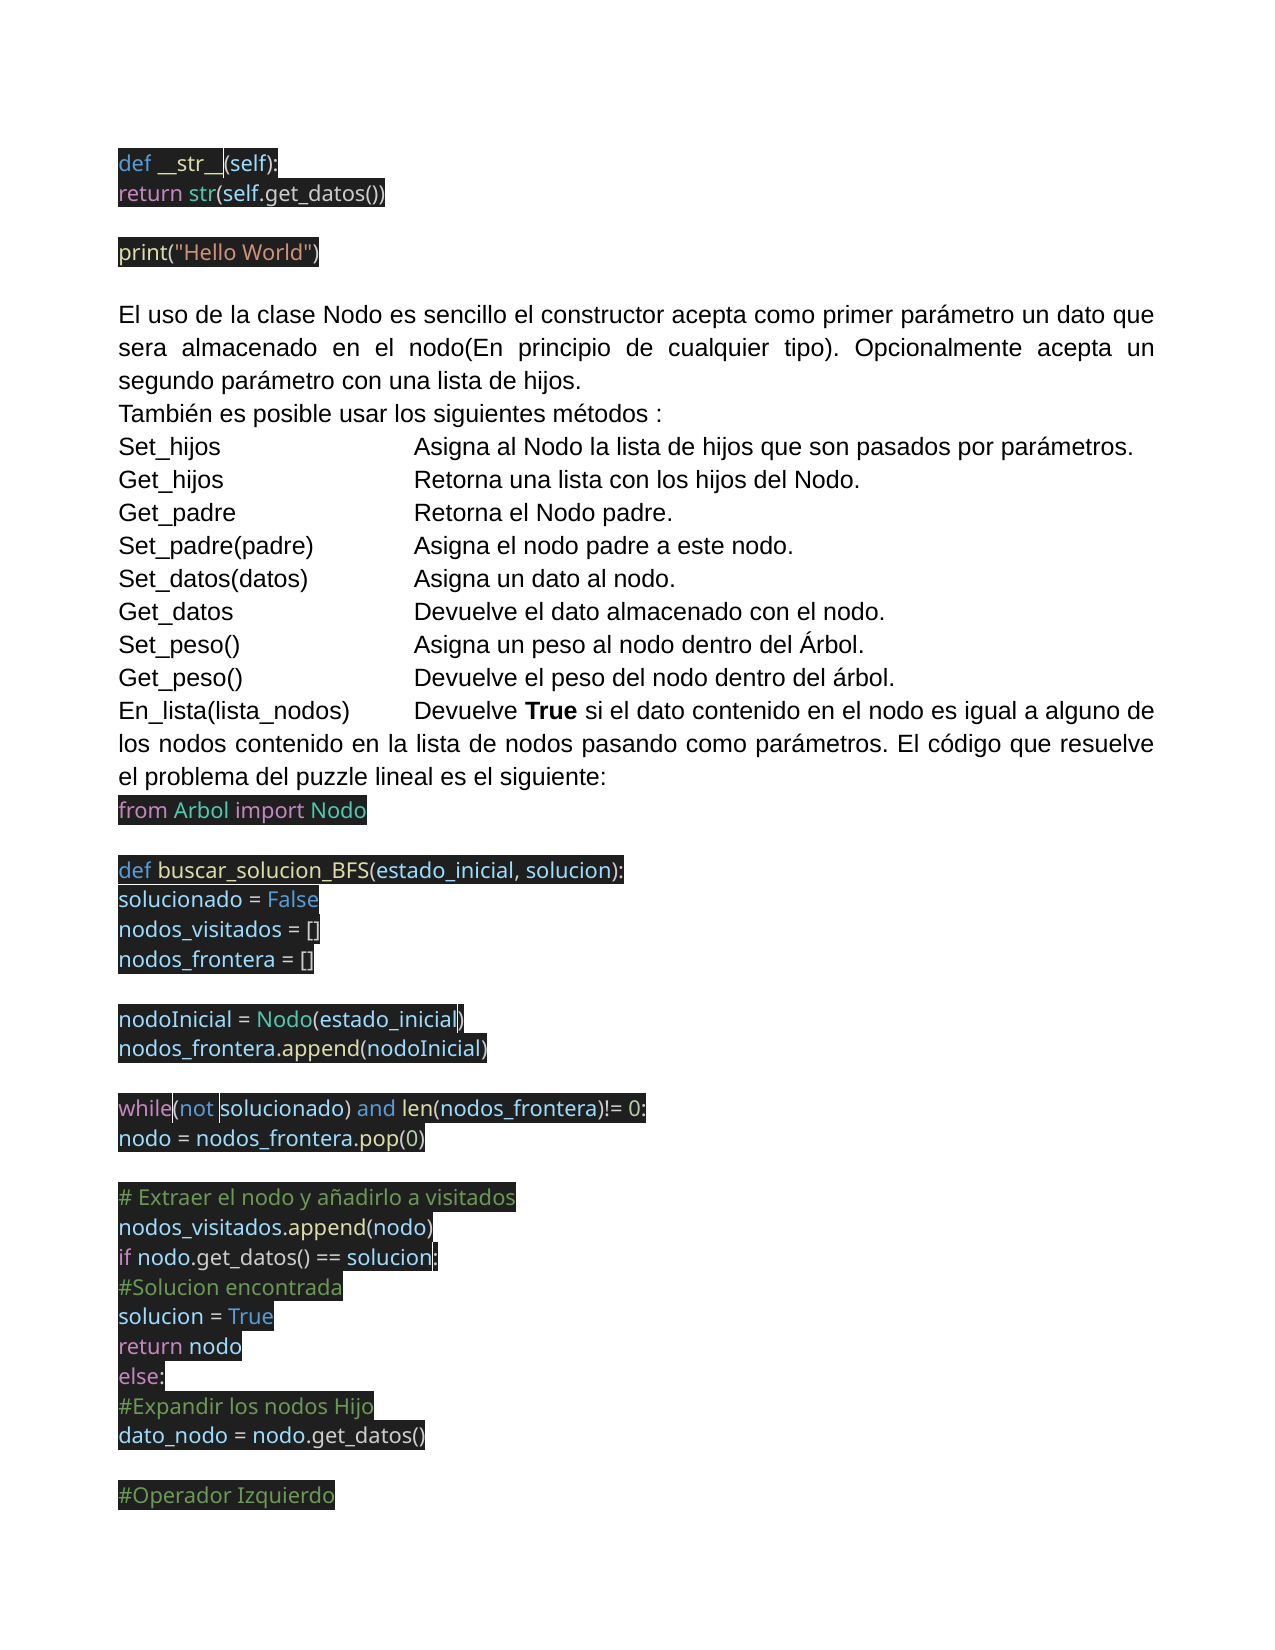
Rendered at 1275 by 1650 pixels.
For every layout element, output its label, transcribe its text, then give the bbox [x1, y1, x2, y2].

text # Extraer el nodo y añadirlo a visitados [118, 1182, 1157, 1212]
text Set_peso() Asigna un peso al nodo dentro del Árbol. [118, 630, 1157, 659]
text #Expandir los nodos Hijo [118, 1391, 1157, 1420]
text Get_padre Retorna el Nodo padre. [118, 498, 1157, 527]
text #Operador Izquierdo [118, 1480, 1157, 1510]
text Get_peso() Devuelve el peso del nodo dentro del árbol. [118, 663, 1157, 692]
text def buscar_solucion_BFS(estado_inicial, solucion): [118, 855, 1157, 884]
text nodo = nodos_frontera.pop(0) [118, 1123, 1157, 1152]
text Get_datos Devuelve el dato almacenado con el nodo. [118, 597, 1157, 626]
text from Arbol import Nodo [118, 795, 1157, 825]
text Set_datos(datos) Asigna un dato al nodo. [118, 564, 1157, 593]
text También es posible usar los siguientes métodos : [118, 399, 1157, 428]
text solucionado = False [118, 884, 1157, 914]
text print("Hello World") [118, 237, 1157, 267]
text while(not solucionado) and len(nodos_frontera)!= 0: [118, 1093, 1157, 1123]
text nodos_visitados.append(nodo) [118, 1212, 1157, 1242]
text #Solucion encontrada [118, 1271, 1157, 1301]
text nodos_frontera = [] [118, 944, 1157, 974]
text Set_hijos Asigna al Nodo la lista de hijos que son pasados por parámetros. [118, 432, 1157, 461]
text if nodo.get_datos() == solucion: [118, 1242, 1157, 1271]
text else: [118, 1361, 1157, 1391]
text En_lista(lista_nodos) Devuelve True si el dato contenido en el nodo es igual a alguno de los nodos contenido en la lista de nodos pasando como parámetros. El código que resuelve el problema del puzzle lineal es el siguiente: [118, 696, 1157, 791]
text Get_hijos Retorna una lista con los hijos del Nodo. [118, 465, 1157, 494]
text Set_padre(padre) Asigna el nodo padre a este nodo. [118, 531, 1157, 560]
text nodos_frontera.append(nodoInicial) [118, 1033, 1157, 1063]
text nodoInicial = Nodo(estado_inicial) [118, 1003, 1157, 1033]
text El uso de la clase Nodo es sencillo el constructor acepta como primer parámetro un dato que sera almacenado en el nodo(En principio de cualquier tipo). Opcionalmente acepta un segundo parámetro con una lista de hijos. [118, 300, 1157, 395]
text nodos_visitados = [] [118, 914, 1157, 944]
text dato_nodo = nodo.get_datos() [118, 1420, 1157, 1450]
text return str(self.get_datos()) [118, 178, 1157, 207]
text return nodo [118, 1331, 1157, 1361]
text solucion = True [118, 1301, 1157, 1331]
text def __str__(self): [118, 148, 1157, 178]
